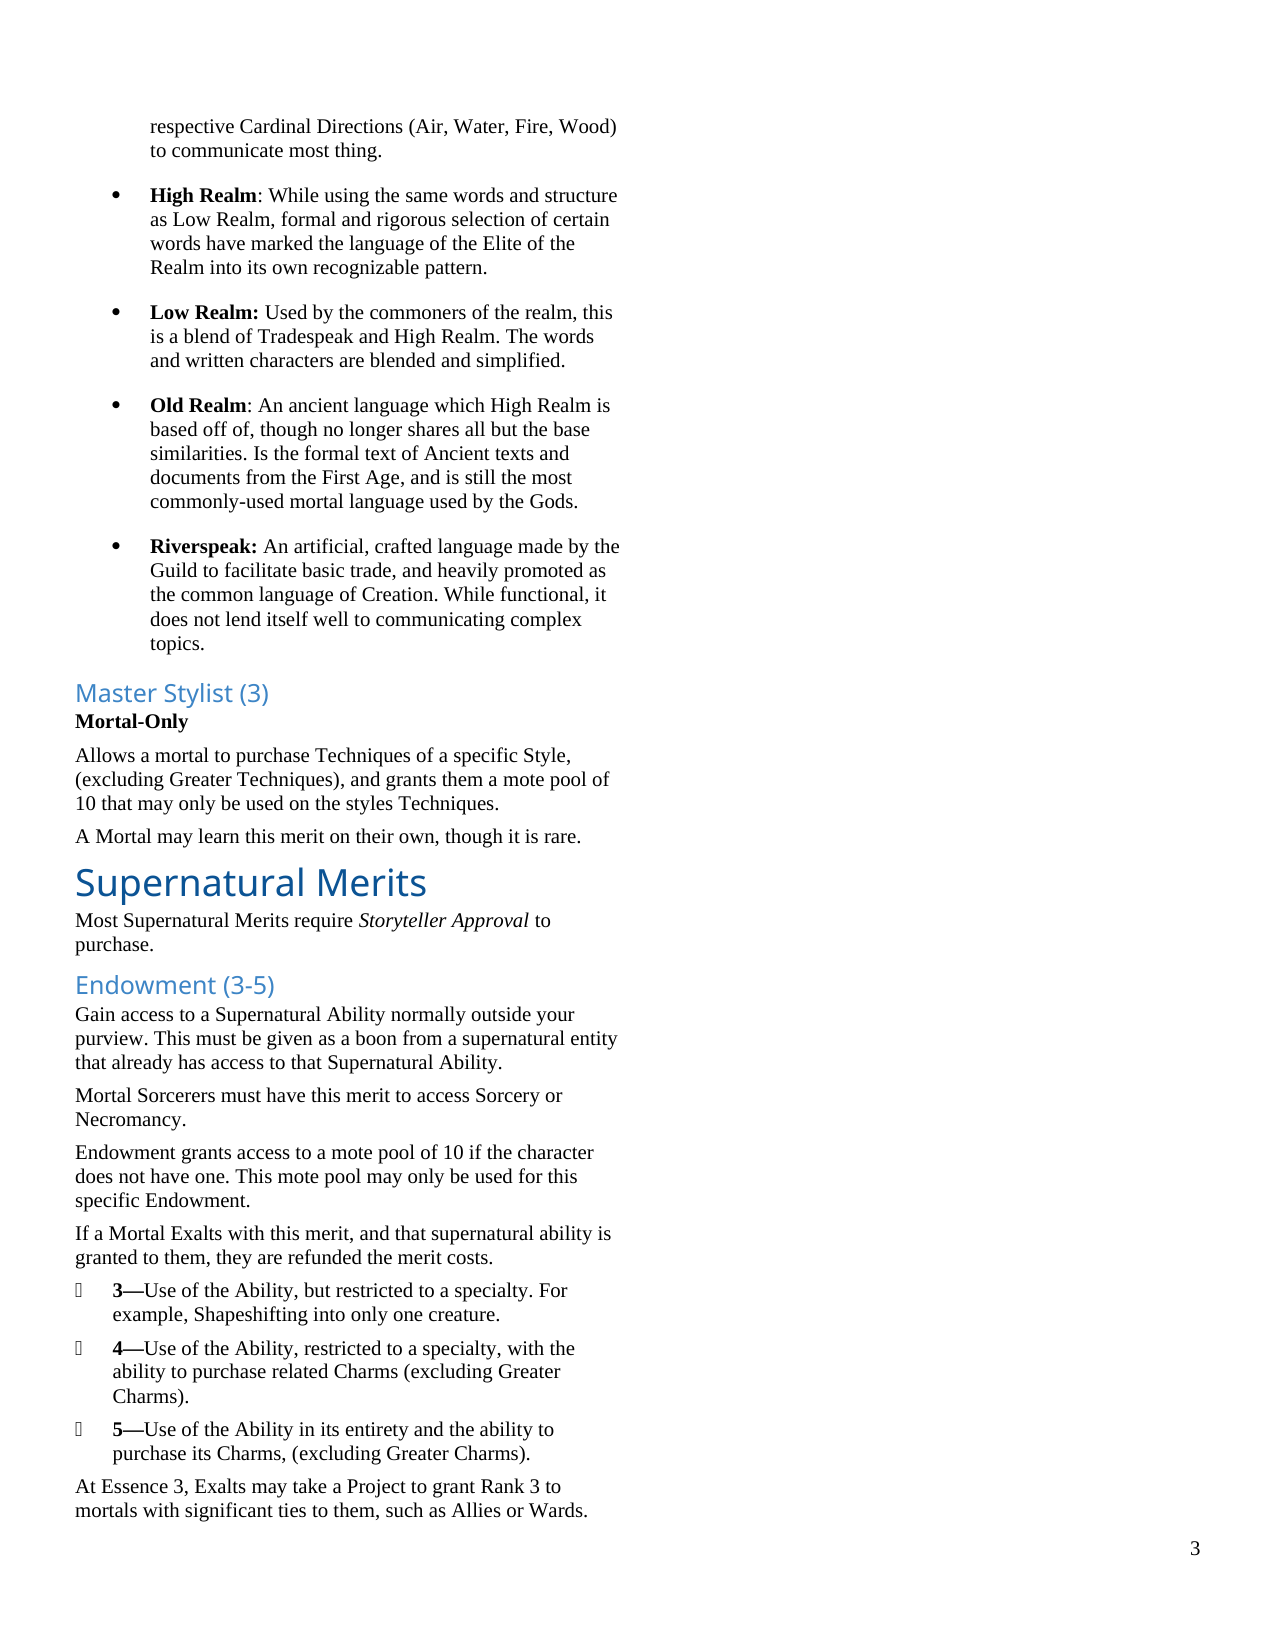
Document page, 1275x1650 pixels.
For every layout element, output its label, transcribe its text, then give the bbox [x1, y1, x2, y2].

text Allows a mortal to purchase Techniques of a specific Style, (excluding Greater Techniques), and grants them a mote pool of 10 that may only be used on the styles Techniques. [75, 742, 622, 815]
text At Essence 3, Exalts may take a Project to grant Rank 3 to mortals with significant ties to them, such as Allies or Wards. [75, 1474, 622, 1522]
text Gain access to a Supernatural Ability normally outside your purview. This must be given as a boon from a supernatural entity that already has access to that Supernatural Ability. [75, 1002, 622, 1074]
subtitle Supernatural Merits [75, 857, 622, 908]
list 5—Use of the Ability in its entirety and the ability to purchase its Charms, (excluding Greater Charms). [75, 1417, 622, 1465]
list 3—Use of the Ability, but restricted to a specialty. For example, Shapeshifting into only one creature. [75, 1278, 622, 1326]
text A Mortal may learn this merit on their own, though it is rare. [75, 824, 622, 848]
text If a Mortal Exalts with this merit, and that supernatural ability is granted to them, they are refunded the merit costs. [75, 1221, 622, 1269]
list High Realm: While using the same words and structure as Low Realm, formal and rigorous selection of certain words have marked the language of the Elite of the Realm into its own recognizable pattern. [112, 183, 622, 279]
subtitle Endowment (3-5) [75, 968, 622, 1002]
list 4—Use of the Ability, restricted to a specialty, with the ability to purchase related Charms (excluding Greater Charms). [75, 1335, 622, 1408]
text Endowment grants access to a mote pool of 10 if the character does not have one. This mote pool may only be used for this specific Endowment. [75, 1140, 622, 1212]
list respective Cardinal Directions (Air, Water, Fire, Wood) to communicate most thing. [112, 114, 622, 162]
subtitle Master Stylist (3) [75, 675, 622, 709]
text Mortal-Only [75, 709, 622, 733]
list Low Realm: Used by the commoners of the realm, this is a blend of Tradespeak and High Realm. The words and written characters are blended and simplified. [112, 300, 622, 372]
list Riverspeak: An artificial, crafted language made by the Guild to facilitate basic trade, and heavily promoted as the common language of Creation. While functional, it does not lend itself well to communicating complex topics. [112, 534, 622, 654]
text Mortal Sorcerers must have this merit to access Sorcery or Necromancy. [75, 1083, 622, 1131]
text Most Supernatural Merits require Storyteller Approval to purchase. [75, 908, 622, 956]
list Old Realm: An ancient language which High Realm is based off of, though no longer shares all but the base similarities. Is the formal text of Ancient texts and documents from the First Age, and is still the most commonly-used mortal language used by the Gods. [112, 393, 622, 513]
